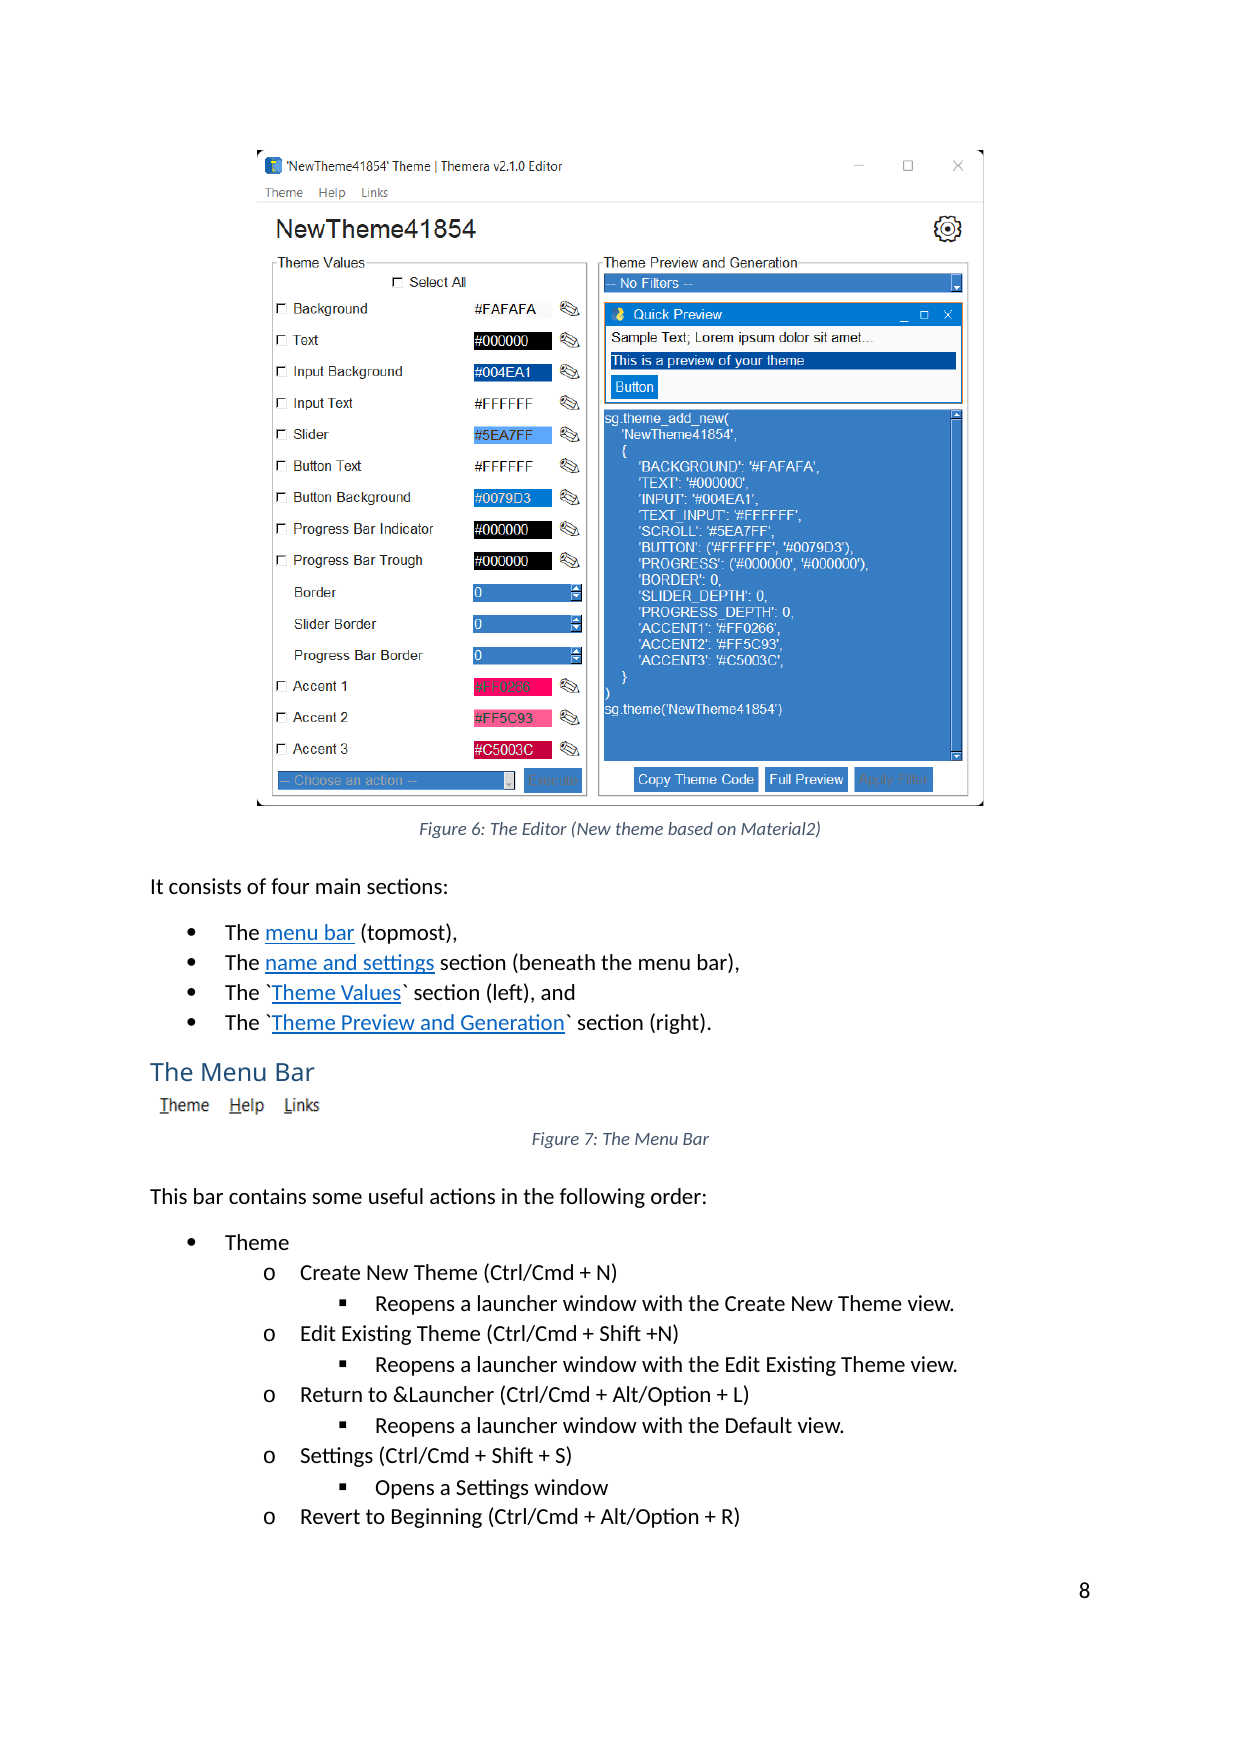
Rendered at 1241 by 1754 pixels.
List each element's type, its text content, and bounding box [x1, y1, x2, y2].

text Figure 7: The Menu Bar [150, 1116, 1090, 1149]
list The `Theme Values` section (left), and [187, 978, 1090, 1006]
picture [150, 1091, 1091, 1116]
picture [257, 150, 984, 806]
list Create New Theme (Ctrl/Cmd + N) [262, 1258, 1090, 1287]
list Reopens a launcher window with the Edit Existing Theme view. [337, 1351, 1090, 1378]
list The `Theme Preview and Generation` section (right). [187, 1008, 1090, 1036]
list Edit Existing Theme (Ctrl/Cmd + Shift +N) [262, 1319, 1090, 1348]
list Reopens a launcher window with the Create New Theme view. [337, 1289, 1090, 1317]
list Revert to Beginning (Ctrl/Cmd + Alt/Option + R) [262, 1502, 1090, 1532]
list Theme [187, 1228, 1090, 1256]
text Figure 6: The Editor (New theme based on Material2) [150, 150, 1090, 839]
list The menu bar (topmost), [187, 918, 1090, 946]
list The name and settings section (beneath the menu bar), [187, 948, 1090, 976]
text It consists of four main sections: [150, 872, 1090, 900]
list Return to &Launcher (Ctrl/Cmd + Alt/Option + L) [262, 1380, 1090, 1409]
list Reopens a launcher window with the Default view. [337, 1412, 1090, 1439]
list Opens a Settings window [337, 1473, 1090, 1501]
list Settings (Ctrl/Cmd + Shift + S) [262, 1441, 1090, 1471]
text This bar contains some useful actions in the following order: [150, 1182, 1090, 1210]
subtitle The Menu Bar [150, 1055, 1090, 1089]
